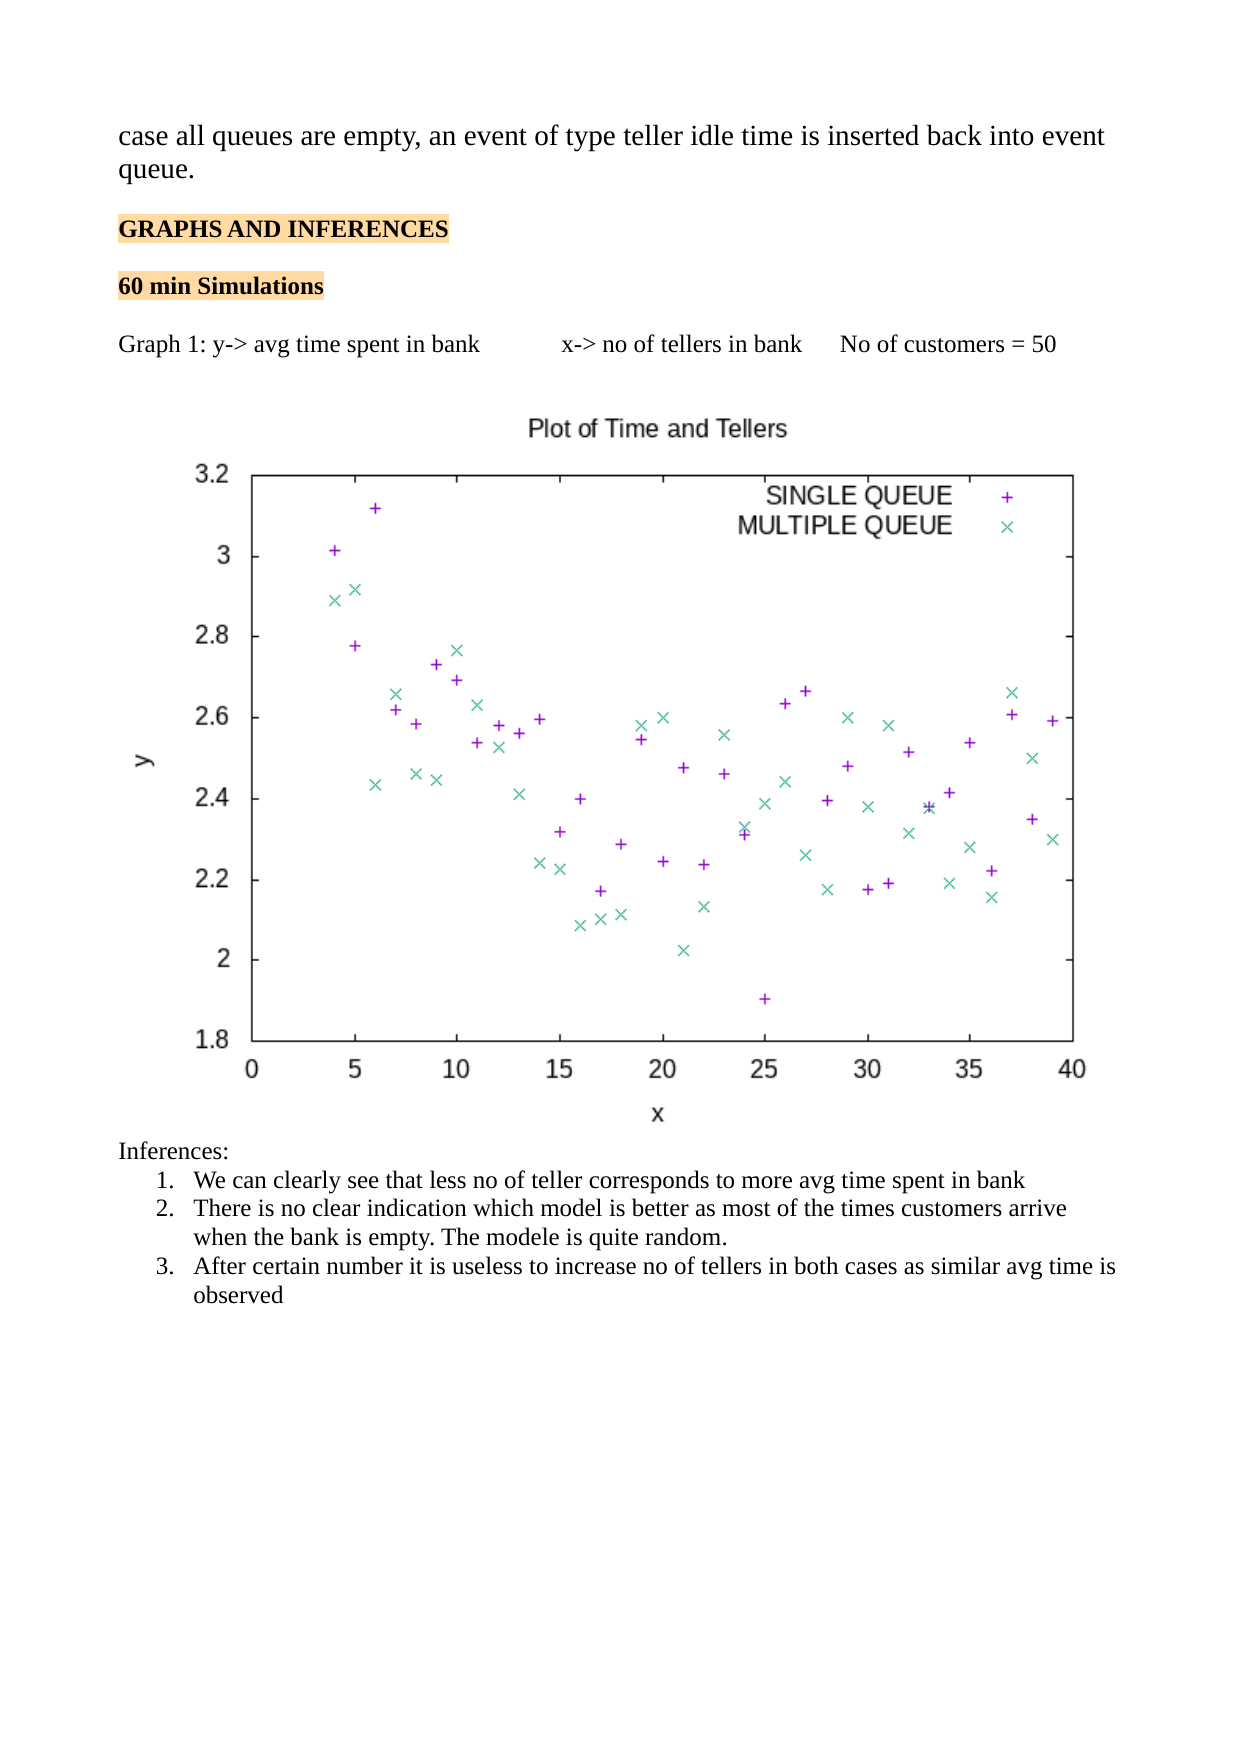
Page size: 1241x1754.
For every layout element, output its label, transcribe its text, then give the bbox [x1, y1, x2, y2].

list After certain number it is useless to increase no of tellers in both cases as similar avg time is observed [156, 1251, 1122, 1308]
list We can clearly see that less no of teller corresponds to more avg time spent in bank [156, 1165, 1122, 1193]
picture [120, 386, 1121, 1136]
text Graph 1: y-> avg time spent in bank x-> no of tellers in bank No of customers = 50 [118, 329, 1122, 358]
text case all queues are empty, an event of type teller idle time is inserted back into event queue. [118, 118, 1122, 185]
text Inferences: [118, 358, 1122, 1165]
list There is no clear indication which model is better as most of the times customers arrive when the bank is empty. The modele is quite random. [156, 1193, 1122, 1251]
text 60 min Simulations [118, 271, 1122, 300]
text GRAPHS AND INFERENCES [118, 214, 1122, 243]
